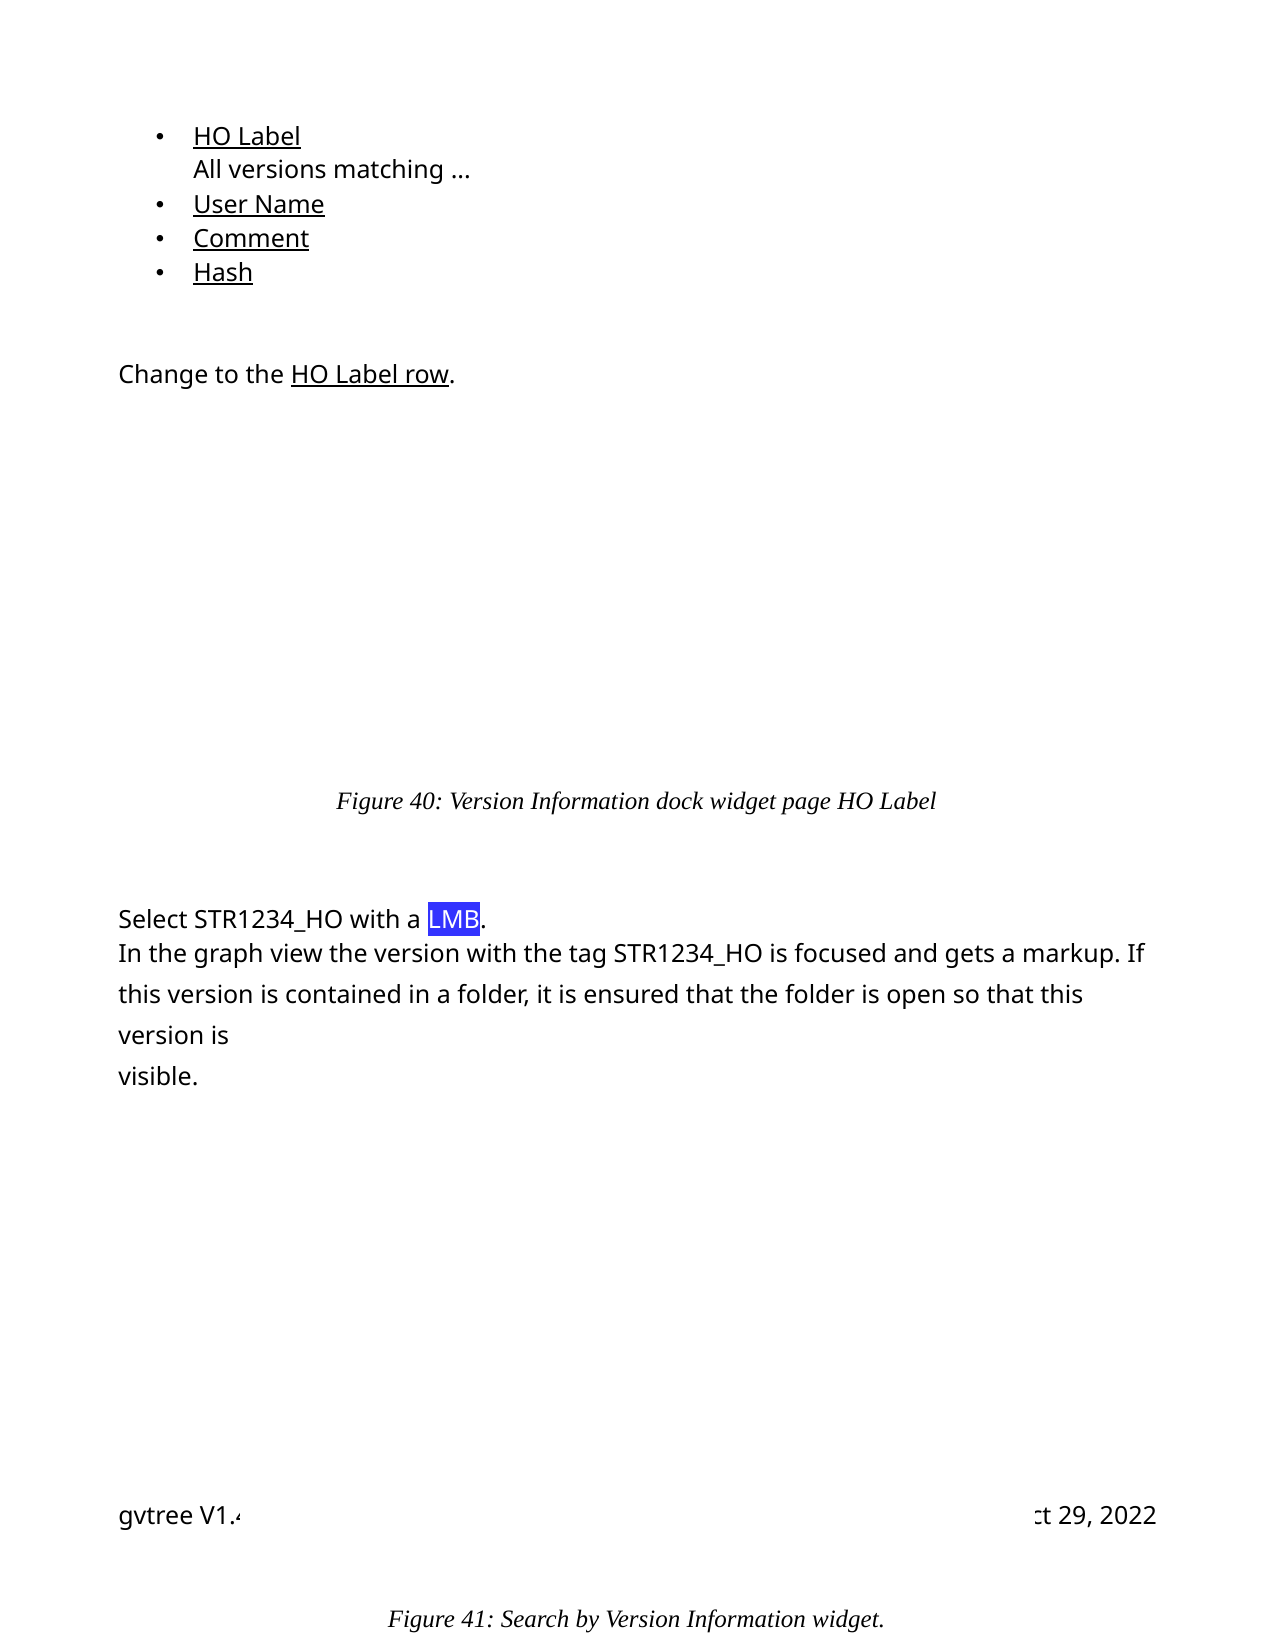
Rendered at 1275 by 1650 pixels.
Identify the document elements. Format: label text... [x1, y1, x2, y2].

list Comment [156, 220, 1157, 254]
text Change to the HO Label row. [118, 357, 1157, 391]
list Hash [156, 254, 1157, 288]
text Select STR1234_HO with a LMB. [118, 902, 1157, 936]
text Figure 40: Version Information dock widget page HO Label [297, 437, 978, 815]
list User Name [156, 186, 1157, 220]
text Figure 41: Search by Version Information widget. [240, 1055, 1035, 1632]
text In the graph view the version with the tag STR1234_HO is focused and gets a markup. If this version is contained in a folder, it is ensured that the folder is open so that this version is visible. [118, 936, 1157, 1092]
list HO Label All versions matching ... [156, 118, 1157, 186]
